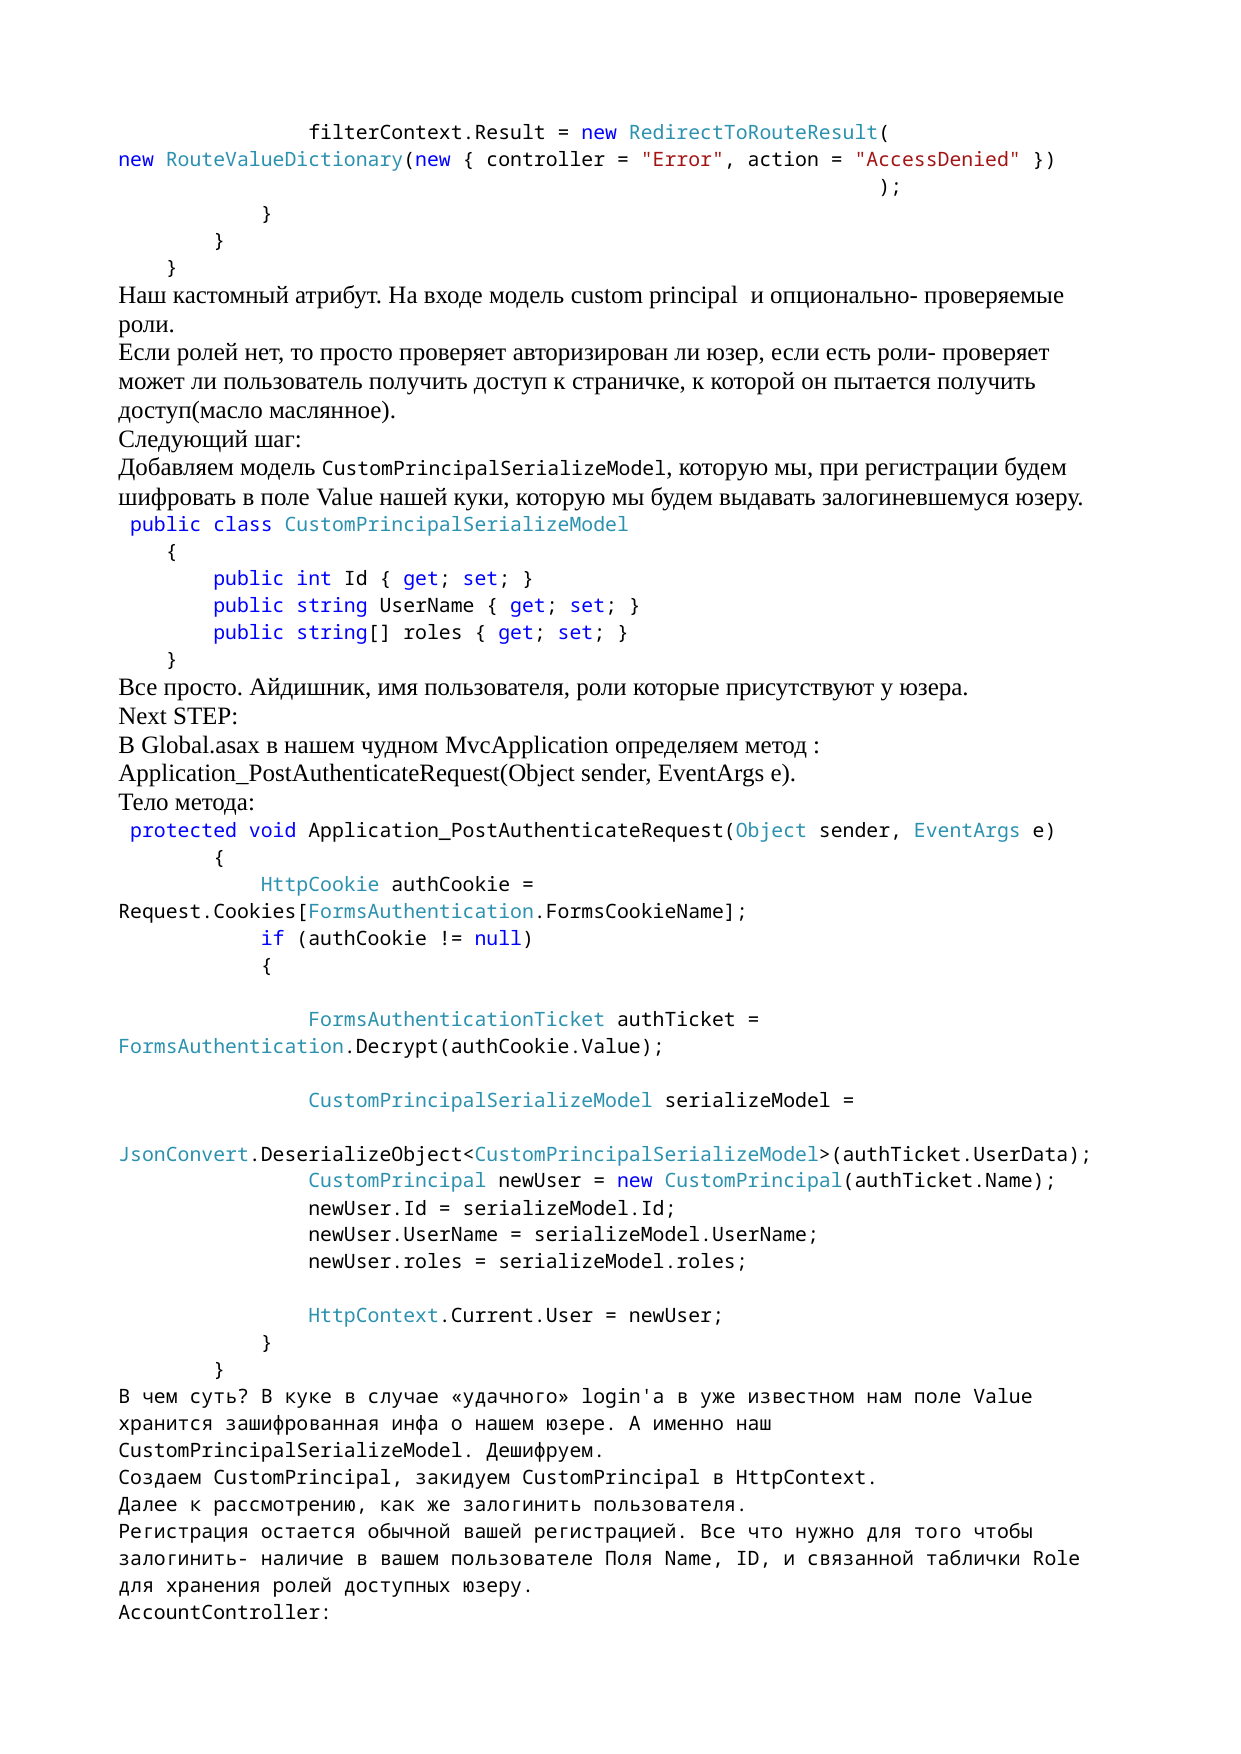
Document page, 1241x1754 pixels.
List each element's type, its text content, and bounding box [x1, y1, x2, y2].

text Все просто. Айдишник, имя пользователя, роли которые присутствуют у юзера. [118, 672, 1122, 701]
text } [118, 1329, 1122, 1356]
text CustomPrincipal newUser = new CustomPrincipal(authTicket.Name); [118, 1167, 1122, 1194]
text newUser.roles = serializeModel.roles; [118, 1248, 1122, 1275]
text new RouteValueDictionary(new { controller = "Error", action = "AccessDenied" }) [118, 145, 1122, 172]
text newUser.Id = serializeModel.Id; [118, 1194, 1122, 1221]
text HttpContext.Current.User = newUser; [118, 1302, 1122, 1329]
text В чем суть? В куке в случае «удачного» login'а в уже известном нам поле Value хранится зашифрованная инфа о нашем юзере. А именно наш CustomPrincipalSerializeModel. Дешифруем. Создаем CustomPrincipal, закидуем CustomPrincipal в HttpContext. Далее к рассмотрению, как же залогинить пользователя. Регистрация остается обычной вашей регистрацией. Все что нужно для того чтобы залогинить- наличие в вашем пользователе Поля Name, ID, и связанной таблички Role для хранения ролей доступных юзеру. AccountController: [118, 1383, 1122, 1625]
text ); [118, 172, 1122, 199]
text Next STEP: В Global.asax в нашем чудном MvcApplication определяем метод : Application_PostAuthenticateRequest(Object sender, EventArgs e). Тело метода: protected void Application_PostAuthenticateRequest(Object sender, EventArgs e) [118, 701, 1122, 843]
text CustomPrincipalSerializeModel serializeModel = [118, 1086, 1122, 1113]
text { [118, 843, 1122, 870]
text Добавляем модель CustomPrincipalSerializeModel, которую мы, при регистрации будем шифровать в поле Value нашей куки, которую мы будем выдавать залогиневшемуся юзеру. [118, 452, 1122, 510]
text Следующий шаг: [118, 424, 1122, 452]
text public class CustomPrincipalSerializeModel [118, 510, 1122, 537]
text public string[] roles { get; set; } [118, 618, 1122, 645]
text Наш кастомный атрибут. На входе модель custom principal и опционально- проверяемые роли. Если ролей нет, то просто проверяет авторизирован ли юзер, если есть роли- проверяет может ли пользователь получить доступ к страничке, к которой он пытается получить доступ(масло маслянное). [118, 280, 1122, 424]
text } [118, 199, 1122, 226]
text if (authCookie != null) [118, 924, 1122, 951]
text public string UserName { get; set; } [118, 591, 1122, 618]
text JsonConvert.DeserializeObject<CustomPrincipalSerializeModel>(authTicket.UserData); [118, 1113, 1122, 1167]
text } [118, 1356, 1122, 1383]
text FormsAuthenticationTicket authTicket = FormsAuthentication.Decrypt(authCookie.Value); [118, 1005, 1122, 1059]
text public int Id { get; set; } [118, 564, 1122, 591]
text newUser.UserName = serializeModel.UserName; [118, 1221, 1122, 1248]
text filterContext.Result = new RedirectToRouteResult( [118, 118, 1122, 145]
text { [118, 951, 1122, 978]
text } [118, 226, 1122, 253]
text } [118, 253, 1122, 280]
text { [118, 537, 1122, 564]
text } [118, 645, 1122, 672]
text HttpCookie authCookie = Request.Cookies[FormsAuthentication.FormsCookieName]; [118, 870, 1122, 924]
